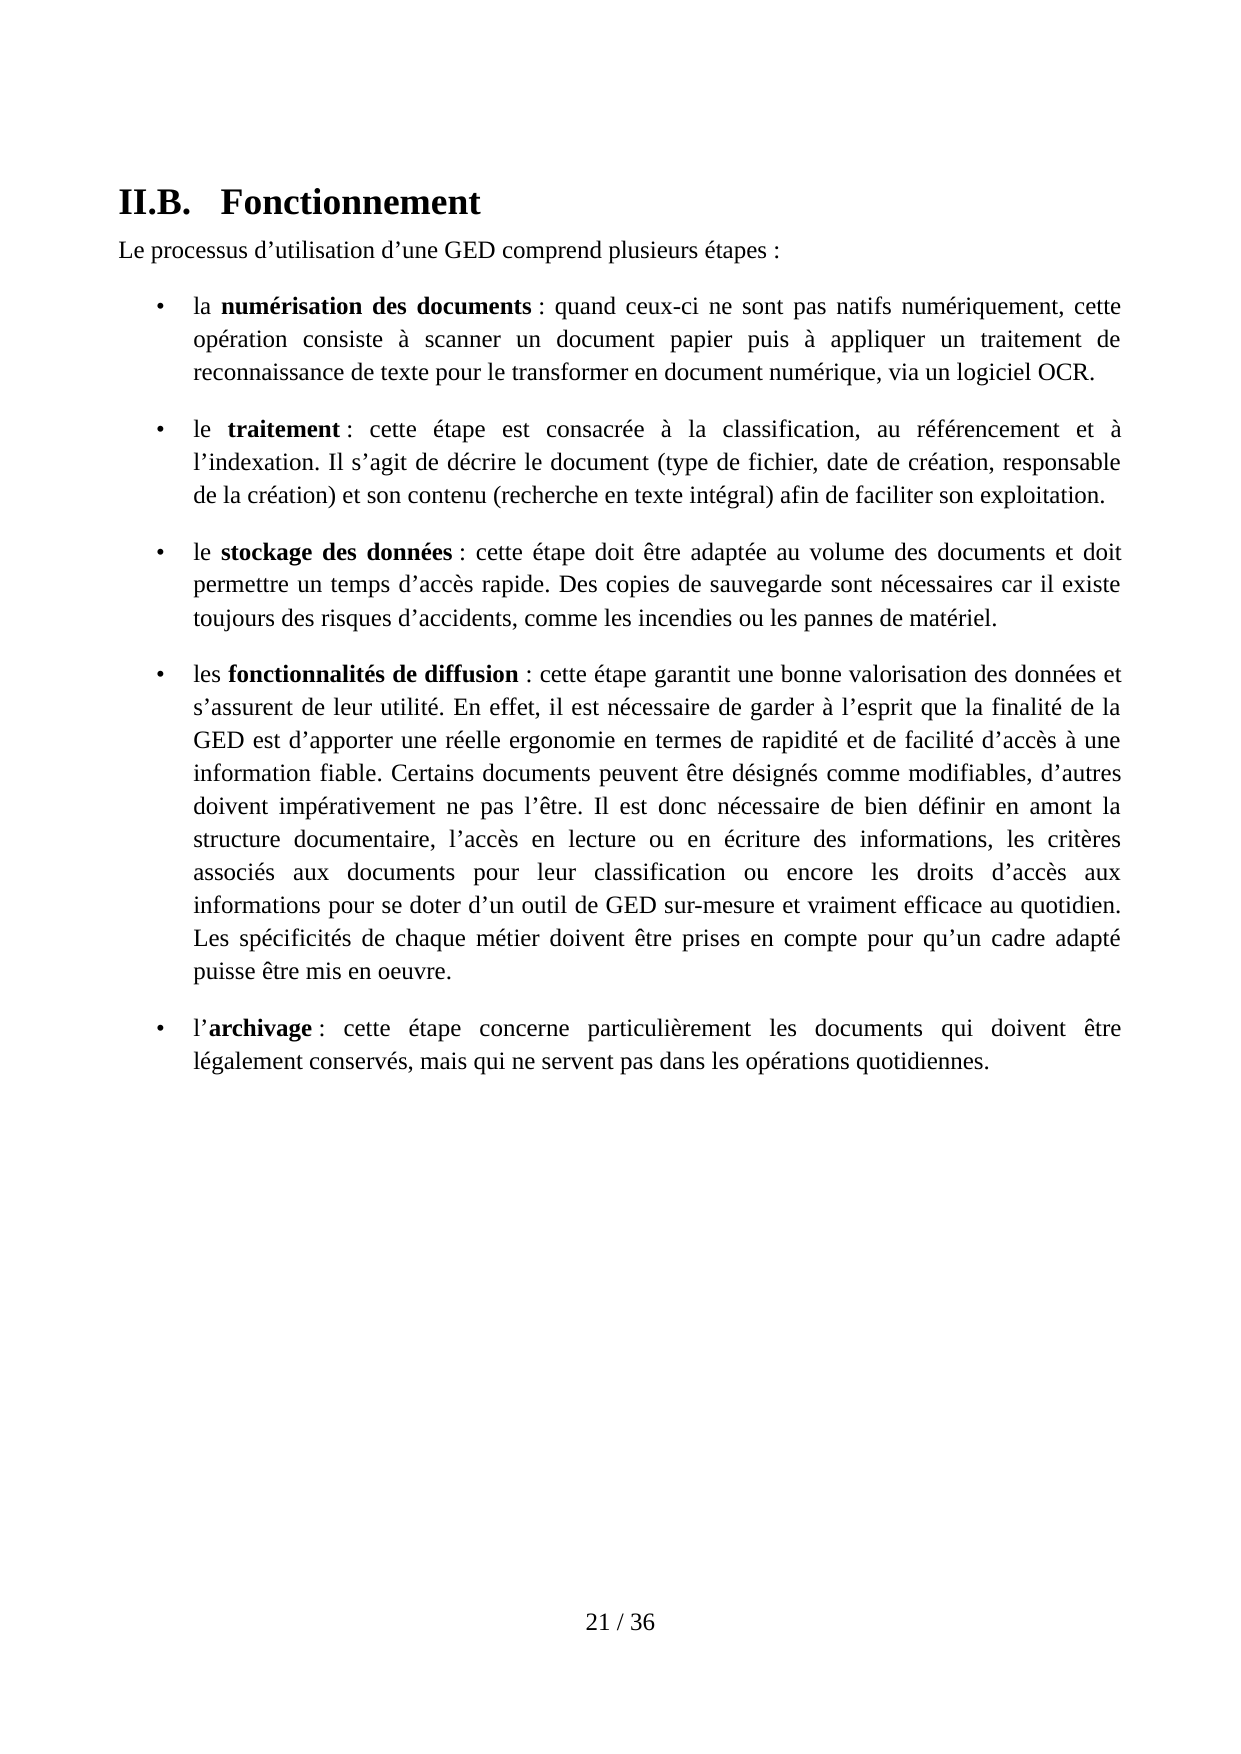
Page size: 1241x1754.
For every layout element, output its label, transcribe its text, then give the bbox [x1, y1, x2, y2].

text Le processus d’utilisation d’une GED comprend plusieurs étapes : [118, 235, 1122, 263]
list le stockage des données : cette étape doit être adaptée au volume des documents et doit permettre un temps d’accès rapide. Des copies de sauvegarde sont nécessaires car il existe toujours des risques d’accidents, comme les incendies ou les pannes de matériel. [156, 537, 1122, 631]
subtitle Fonctionnement [118, 179, 1122, 222]
list l’archivage : cette étape concerne particulièrement les documents qui doivent être légalement conservés, mais qui ne servent pas dans les opérations quotidiennes. [156, 1013, 1122, 1075]
list le traitement : cette étape est consacrée à la classification, au référencement et à l’indexation. Il s’agit de décrire le document (type de fichier, date de création, responsable de la création) et son contenu (recherche en texte intégral) afin de faciliter son exploitation. [156, 414, 1122, 509]
list les fonctionnalités de diffusion : cette étape garantit une bonne valorisation des données et s’assurent de leur utilité. En effet, il est nécessaire de garder à l’esprit que la finalité de la GED est d’apporter une réelle ergonomie en termes de rapidité et de facilité d’accès à une information fiable. Certains documents peuvent être désignés comme modifiables, d’autres doivent impérativement ne pas l’être. Il est donc nécessaire de bien définir en amont la structure documentaire, l’accès en lecture ou en écriture des informations, les critères associés aux documents pour leur classification ou encore les droits d’accès aux informations pour se doter d’un outil de GED sur-mesure et vraiment efficace au quotidien. Les spécificités de chaque métier doivent être prises en compte pour qu’un cadre adapté puisse être mis en oeuvre. [156, 659, 1122, 985]
list la numérisation des documents : quand ceux-ci ne sont pas natifs numériquement, cette opération consiste à scanner un document papier puis à appliquer un traitement de reconnaissance de texte pour le transformer en document numérique, via un logiciel OCR. [156, 291, 1122, 386]
